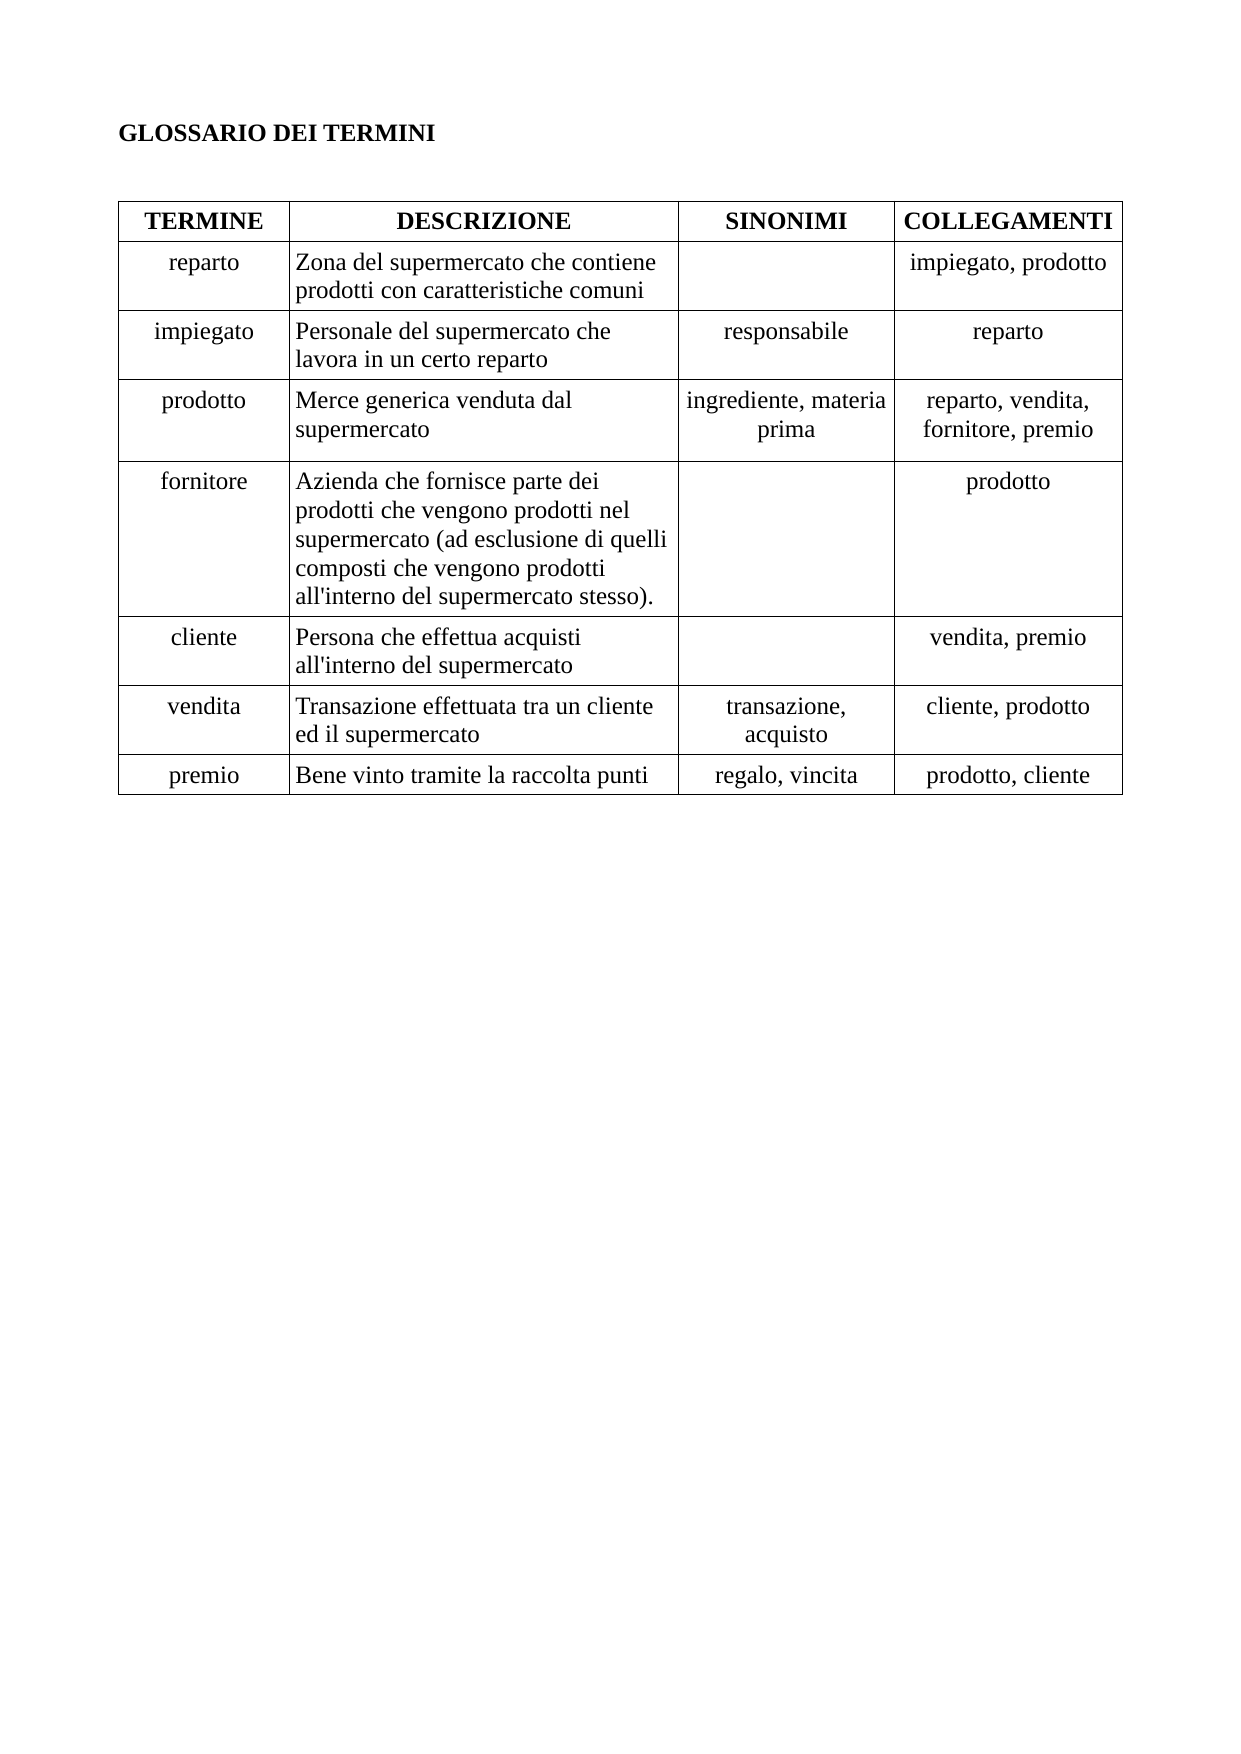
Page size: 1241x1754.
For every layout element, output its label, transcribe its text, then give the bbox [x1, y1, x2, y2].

table_cell Zona del supermercato che contiene prodotti con caratteristiche comuni [290, 242, 678, 310]
table_cell reparto, vendita, fornitore, premio [895, 380, 1122, 461]
table_cell prodotto [119, 380, 289, 461]
table_cell transazione, acquisto [679, 686, 894, 754]
table_cell reparto [895, 311, 1122, 379]
table_cell Merce generica venduta dal supermercato [290, 380, 678, 461]
table_cell Personale del supermercato che lavora in un certo reparto [290, 311, 678, 379]
table_cell [679, 242, 894, 310]
table_cell prodotto, cliente [895, 755, 1122, 794]
table_cell Transazione effettuata tra un cliente ed il supermercato [290, 686, 678, 754]
table_header SINONIMI [679, 202, 894, 241]
table_cell impiegato [119, 311, 289, 379]
table_cell Bene vinto tramite la raccolta punti [290, 755, 678, 794]
table_header DESCRIZIONE [290, 202, 678, 241]
table_cell impiegato, prodotto [895, 242, 1122, 310]
table_header COLLEGAMENTI [895, 202, 1122, 241]
table_header TERMINE [119, 202, 289, 241]
table_cell ingrediente, materia prima [679, 380, 894, 461]
table_cell regalo, vincita [679, 755, 894, 794]
table_cell cliente [119, 617, 289, 685]
table_cell Azienda che fornisce parte dei prodotti che vengono prodotti nel supermercato (ad esclusione di quelli composti che vengono prodotti all'interno del supermercato stesso). [290, 462, 678, 616]
table_cell vendita, premio [895, 617, 1122, 685]
text GLOSSARIO DEI TERMINI [118, 118, 1122, 147]
table_cell premio [119, 755, 289, 794]
table_cell prodotto [895, 462, 1122, 616]
table_cell Persona che effettua acquisti all'interno del supermercato [290, 617, 678, 685]
table_cell responsabile [679, 311, 894, 379]
table_cell [679, 617, 894, 685]
table_cell cliente, prodotto [895, 686, 1122, 754]
table_cell vendita [119, 686, 289, 754]
table_cell reparto [119, 242, 289, 310]
table_cell fornitore [119, 462, 289, 616]
table_cell [679, 462, 894, 616]
